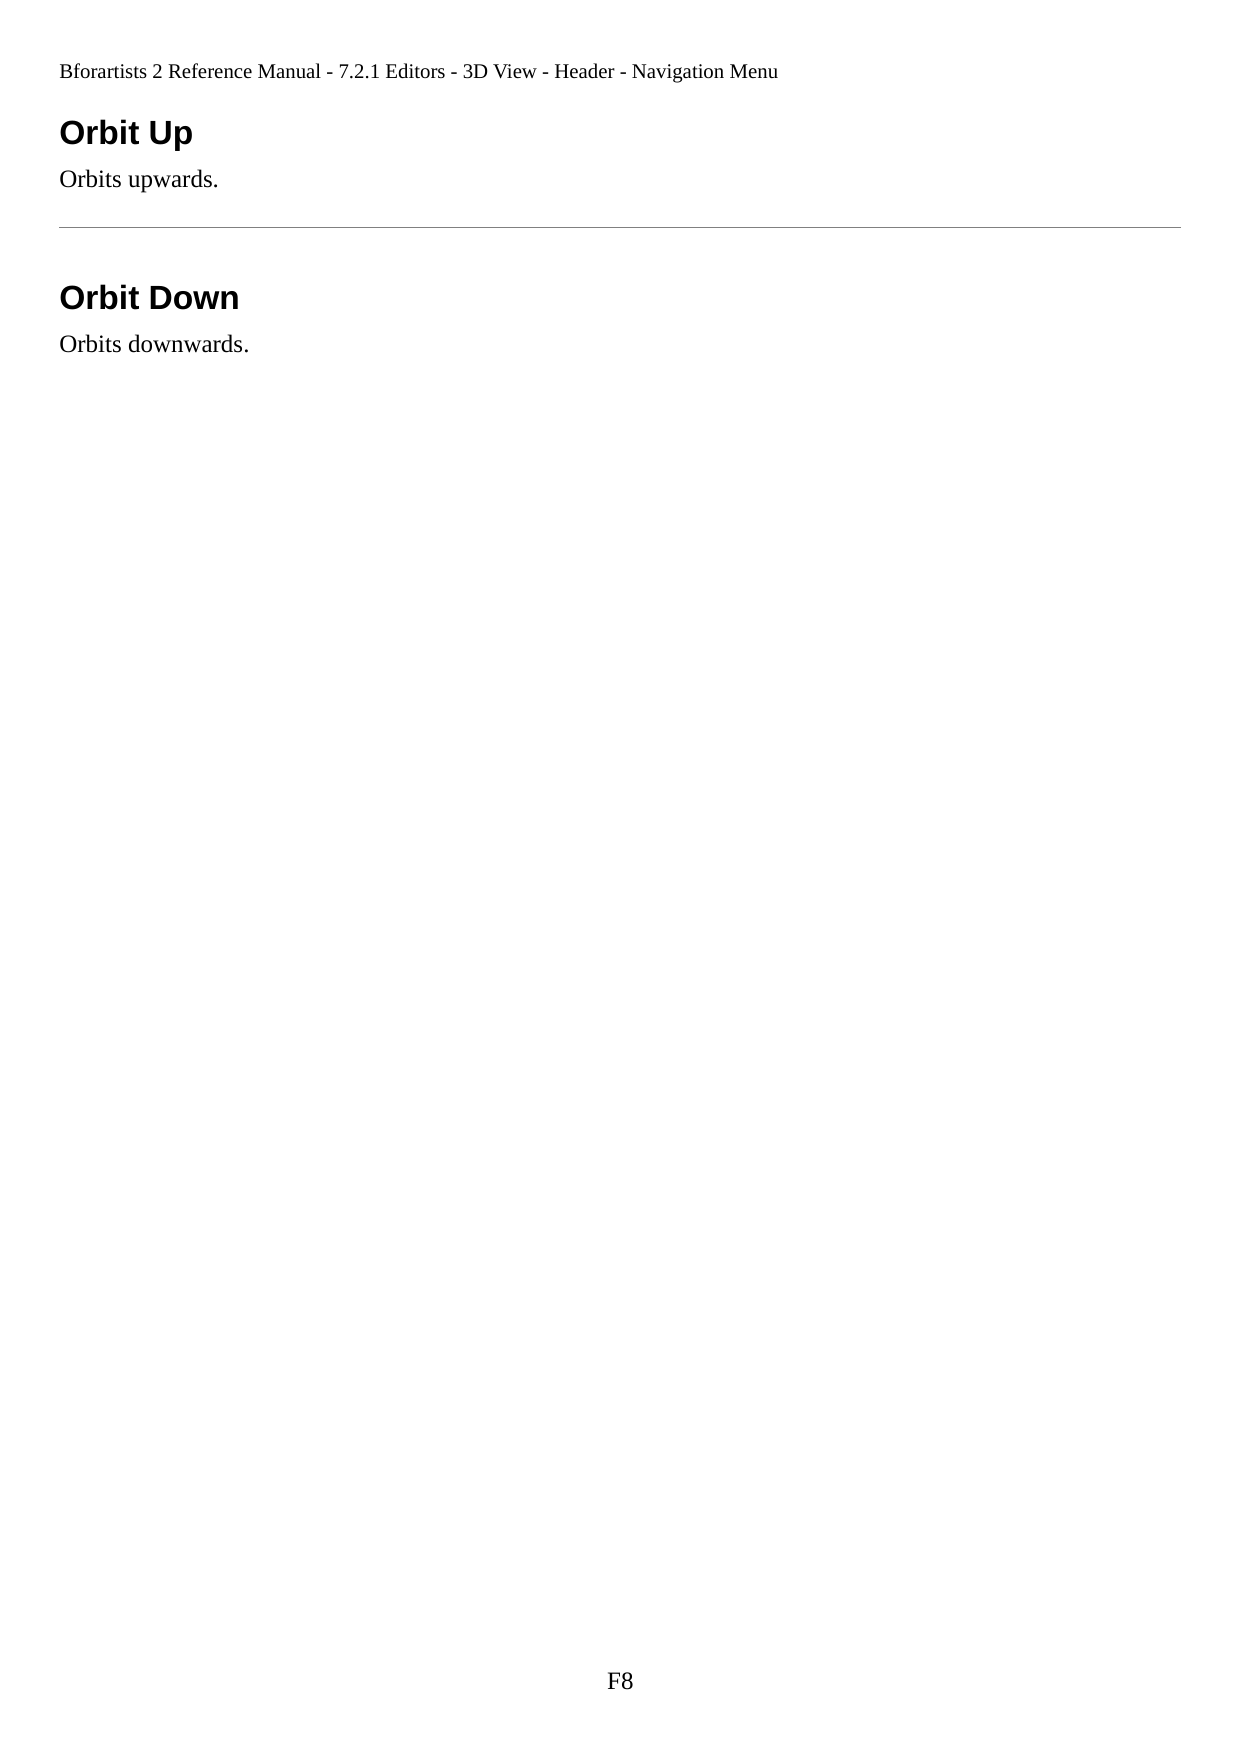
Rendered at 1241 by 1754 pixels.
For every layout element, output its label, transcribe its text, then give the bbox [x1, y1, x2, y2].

subtitle Orbit Up [59, 113, 1181, 151]
subtitle Orbit Down [59, 278, 1181, 316]
text Orbits upwards. [59, 164, 1181, 192]
text Orbits downwards. [59, 329, 1181, 358]
